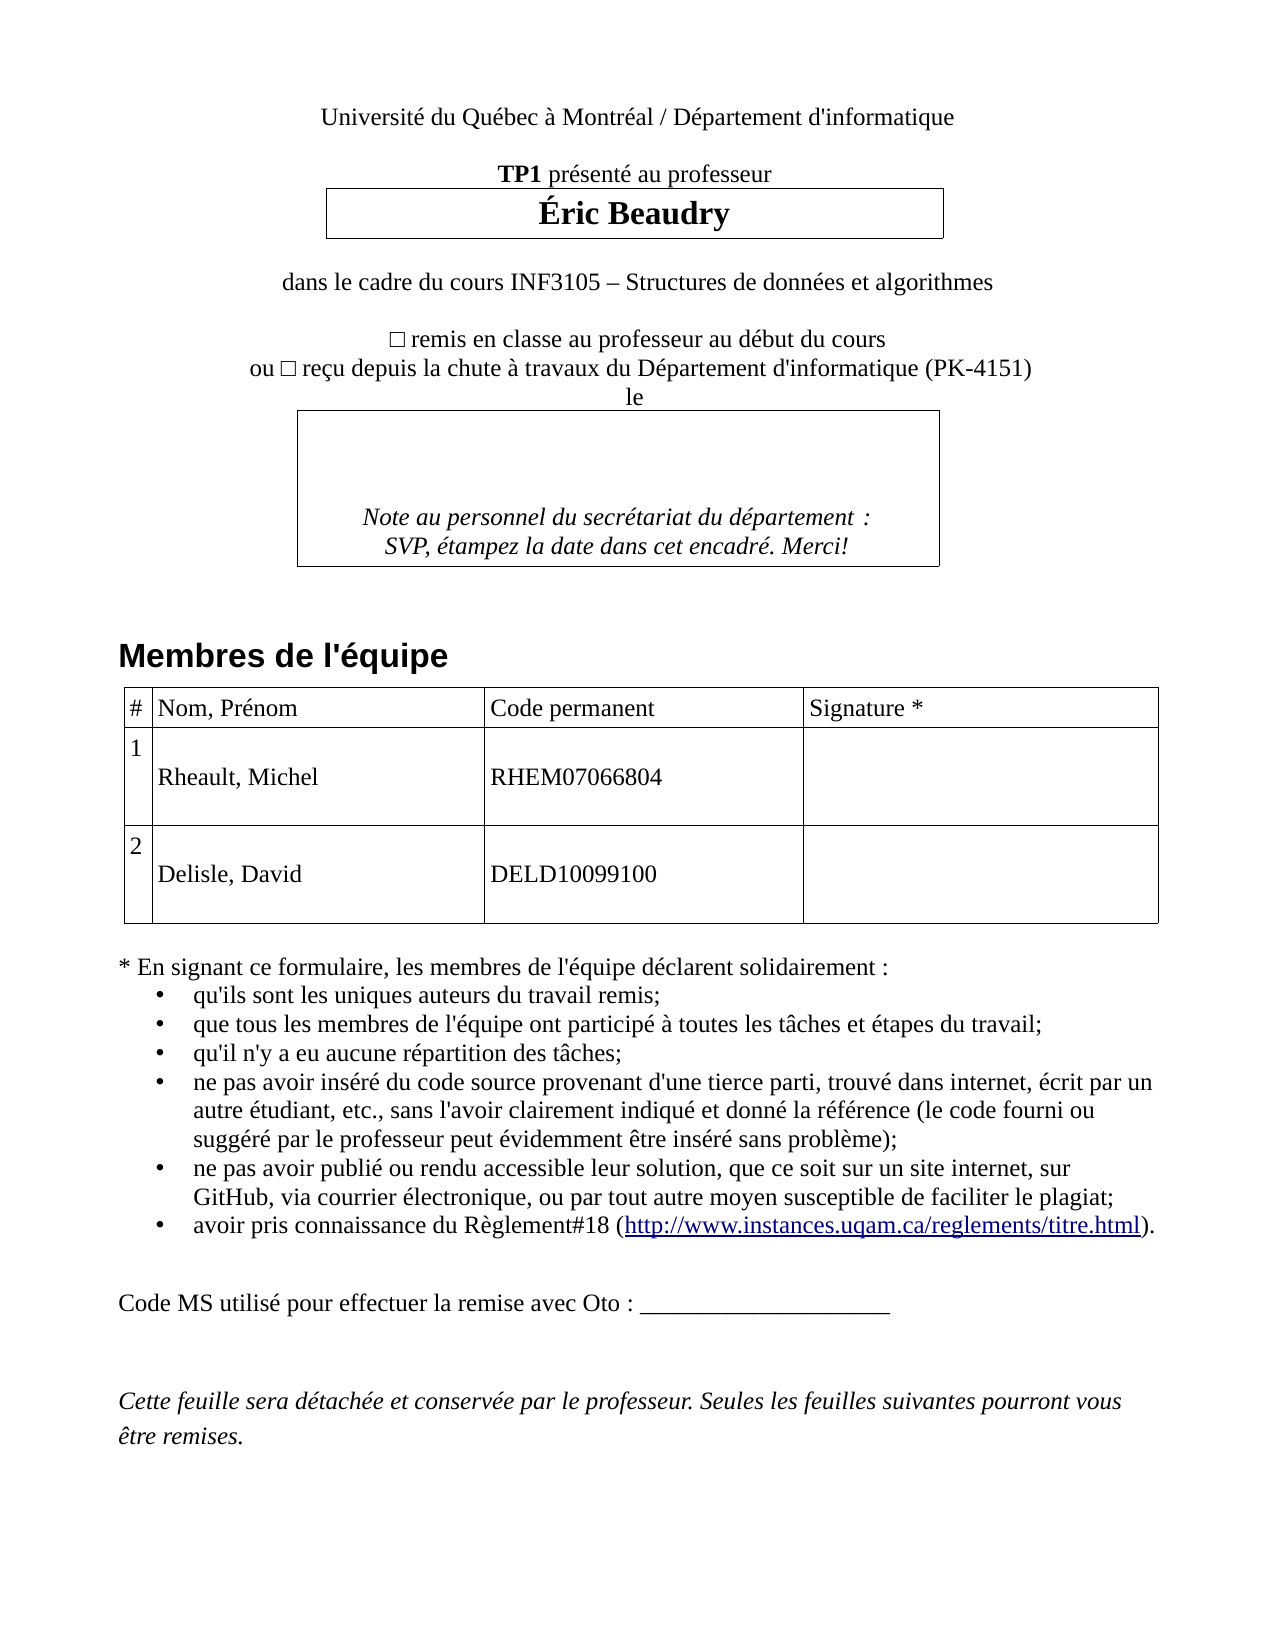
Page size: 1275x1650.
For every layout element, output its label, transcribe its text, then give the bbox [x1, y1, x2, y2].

table_cell 1 [125, 728, 152, 825]
text □ remis en classe au professeur au début du cours [118, 324, 1157, 353]
text dans le cadre du cours INF3105 – Structures de données et algorithmes [118, 267, 1157, 295]
subtitle Code MS utilisé pour effectuer la remise avec Oto : ____________________ [118, 1288, 1157, 1317]
table_cell DELD10099100 [485, 826, 803, 923]
table_header Éric Beaudry [327, 189, 943, 238]
list avoir pris connaissance du Règlement#18 (http://www.instances.uqam.ca/reglements/titre.html). [156, 1210, 1157, 1239]
table_header Code permanent [485, 688, 803, 727]
table_header Note au personnel du secrétariat du département : SVP, étampez la date dans cet encadré. Merci! [298, 411, 939, 566]
table_cell 2 [125, 826, 152, 923]
table_cell Rheault, Michel [153, 728, 484, 825]
subtitle Membres de l'équipe [118, 636, 1157, 674]
table_cell RHEM07066804 [485, 728, 803, 825]
list ne pas avoir publié ou rendu accessible leur solution, que ce soit sur un site internet, sur GitHub, via courrier électronique, ou par tout autre moyen susceptible de faciliter le plagiat; [156, 1153, 1157, 1210]
list qu'ils sont les uniques auteurs du travail remis; [156, 980, 1157, 1009]
table_cell Delisle, David [153, 826, 484, 923]
text * En signant ce formulaire, les membres de l'équipe déclarent solidairement : [118, 952, 1157, 980]
list qu'il n'y a eu aucune répartition des tâches; [156, 1038, 1157, 1067]
table_header # [125, 688, 152, 727]
subtitle Cette feuille sera détachée et conservée par le professeur. Seules les feuilles suivantes pourront vous être remises. [118, 1386, 1157, 1449]
table_cell [804, 728, 1158, 825]
text le [118, 382, 1157, 410]
list que tous les membres de l'équipe ont participé à toutes les tâches et étapes du travail; [156, 1009, 1157, 1038]
table_cell [804, 826, 1158, 923]
text ou □ reçu depuis la chute à travaux du Département d'informatique (PK-4151) [118, 353, 1157, 382]
table_header Nom, Prénom [153, 688, 484, 727]
text Université du Québec à Montréal / Département d'informatique [118, 102, 1157, 130]
table_header Signature * [804, 688, 1158, 727]
list ne pas avoir inséré du code source provenant d'une tierce parti, trouvé dans internet, écrit par un autre étudiant, etc., sans l'avoir clairement indiqué et donné la référence (le code fourni ou suggéré par le professeur peut évidemment être inséré sans problème); [156, 1067, 1157, 1153]
text TP1 présenté au professeur [118, 159, 1157, 188]
